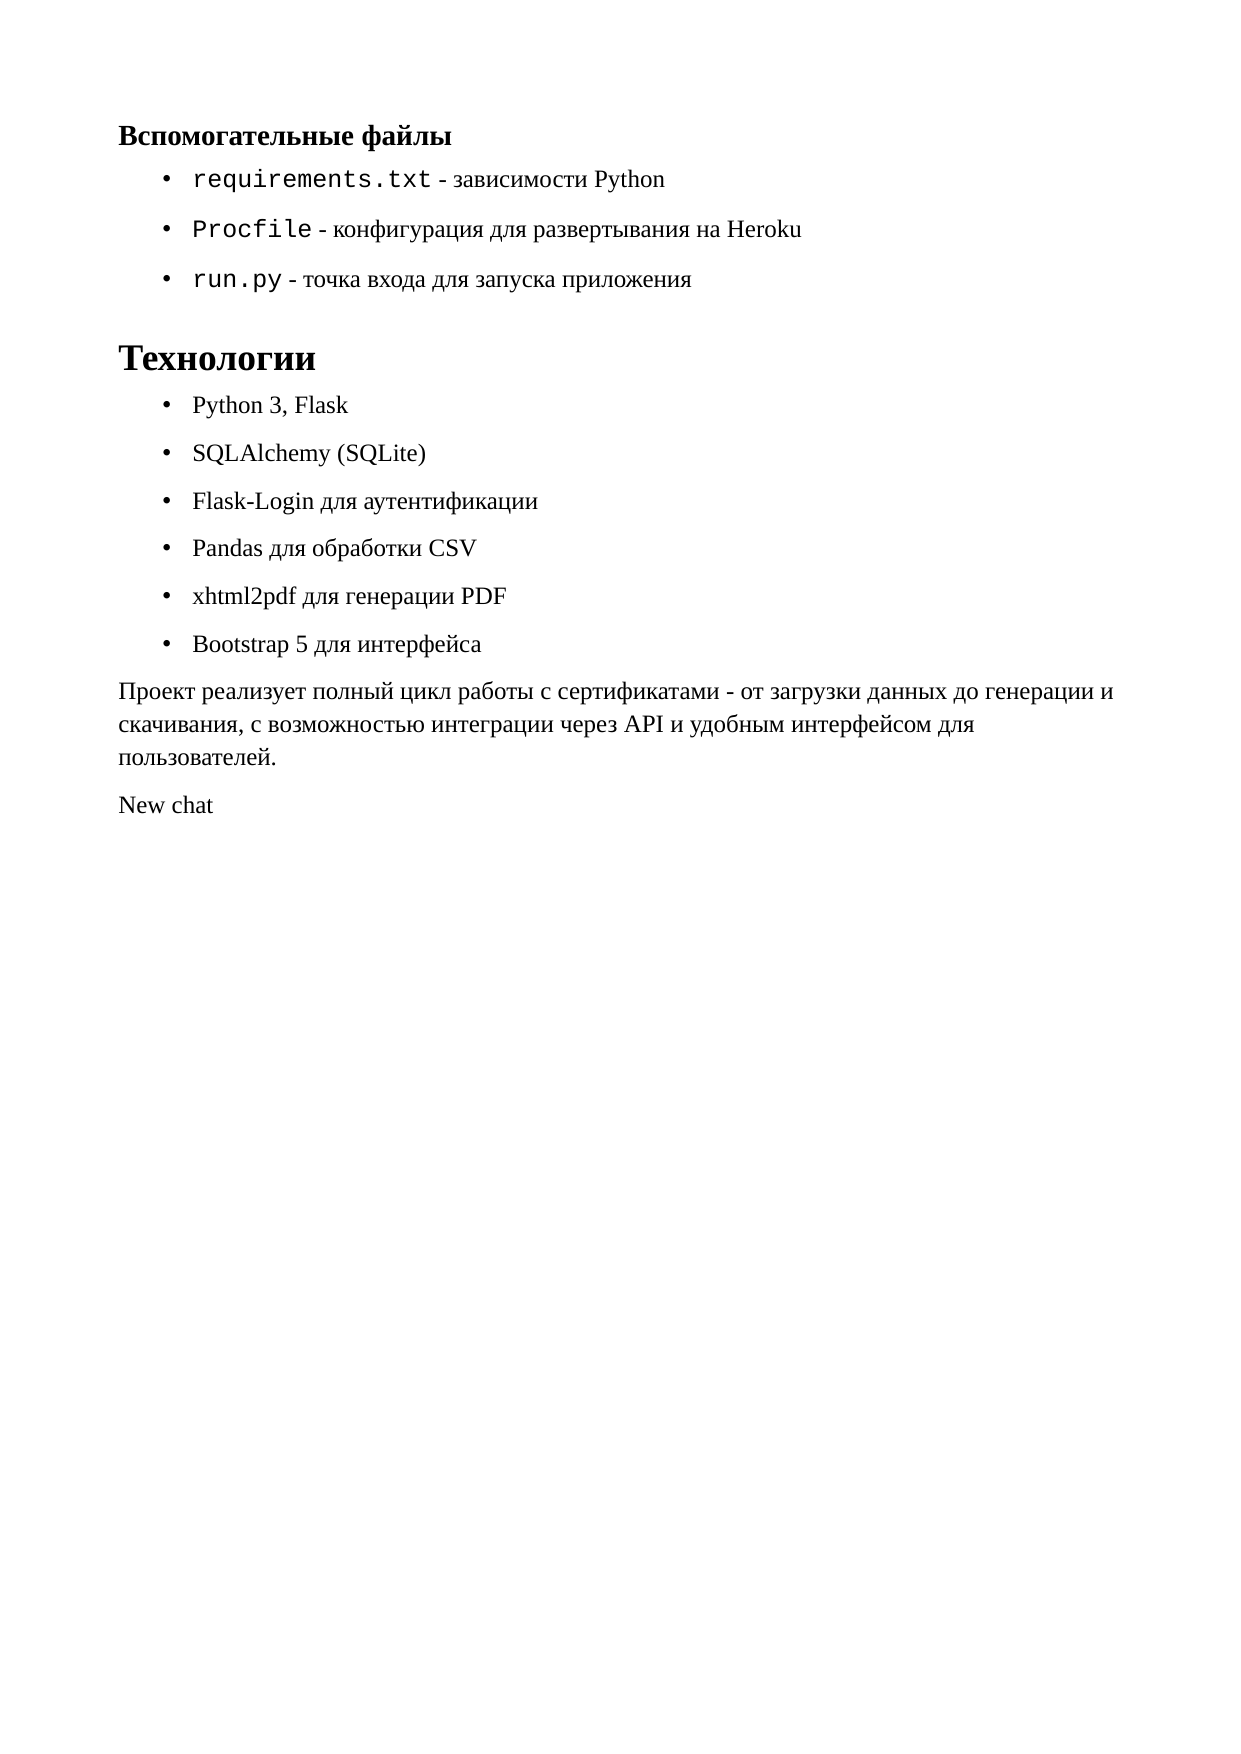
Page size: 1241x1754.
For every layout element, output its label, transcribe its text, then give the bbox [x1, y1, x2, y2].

list requirements.txt - зависимости Python [162, 164, 1122, 195]
text Проект реализует полный цикл работы с сертификатами - от загрузки данных до генерации и скачивания, с возможностью интеграции через API и удобным интерфейсом для пользователей. [118, 676, 1122, 771]
text New chat [118, 790, 1122, 819]
subtitle Вспомогательные файлы [118, 118, 1122, 152]
list Procfile - конфигурация для развертывания на Heroku [162, 214, 1122, 245]
list Flask-Login для аутентификации [162, 486, 1122, 514]
list SQLAlchemy (SQLite) [162, 438, 1122, 467]
list Python 3, Flask [162, 391, 1122, 419]
list Bootstrap 5 для интерфейса [162, 629, 1122, 657]
list Pandas для обработки CSV [162, 533, 1122, 562]
subtitle Технологии [118, 335, 1122, 378]
list xhtml2pdf для генерации PDF [162, 581, 1122, 610]
list run.py - точка входа для запуска приложения [162, 264, 1122, 295]
